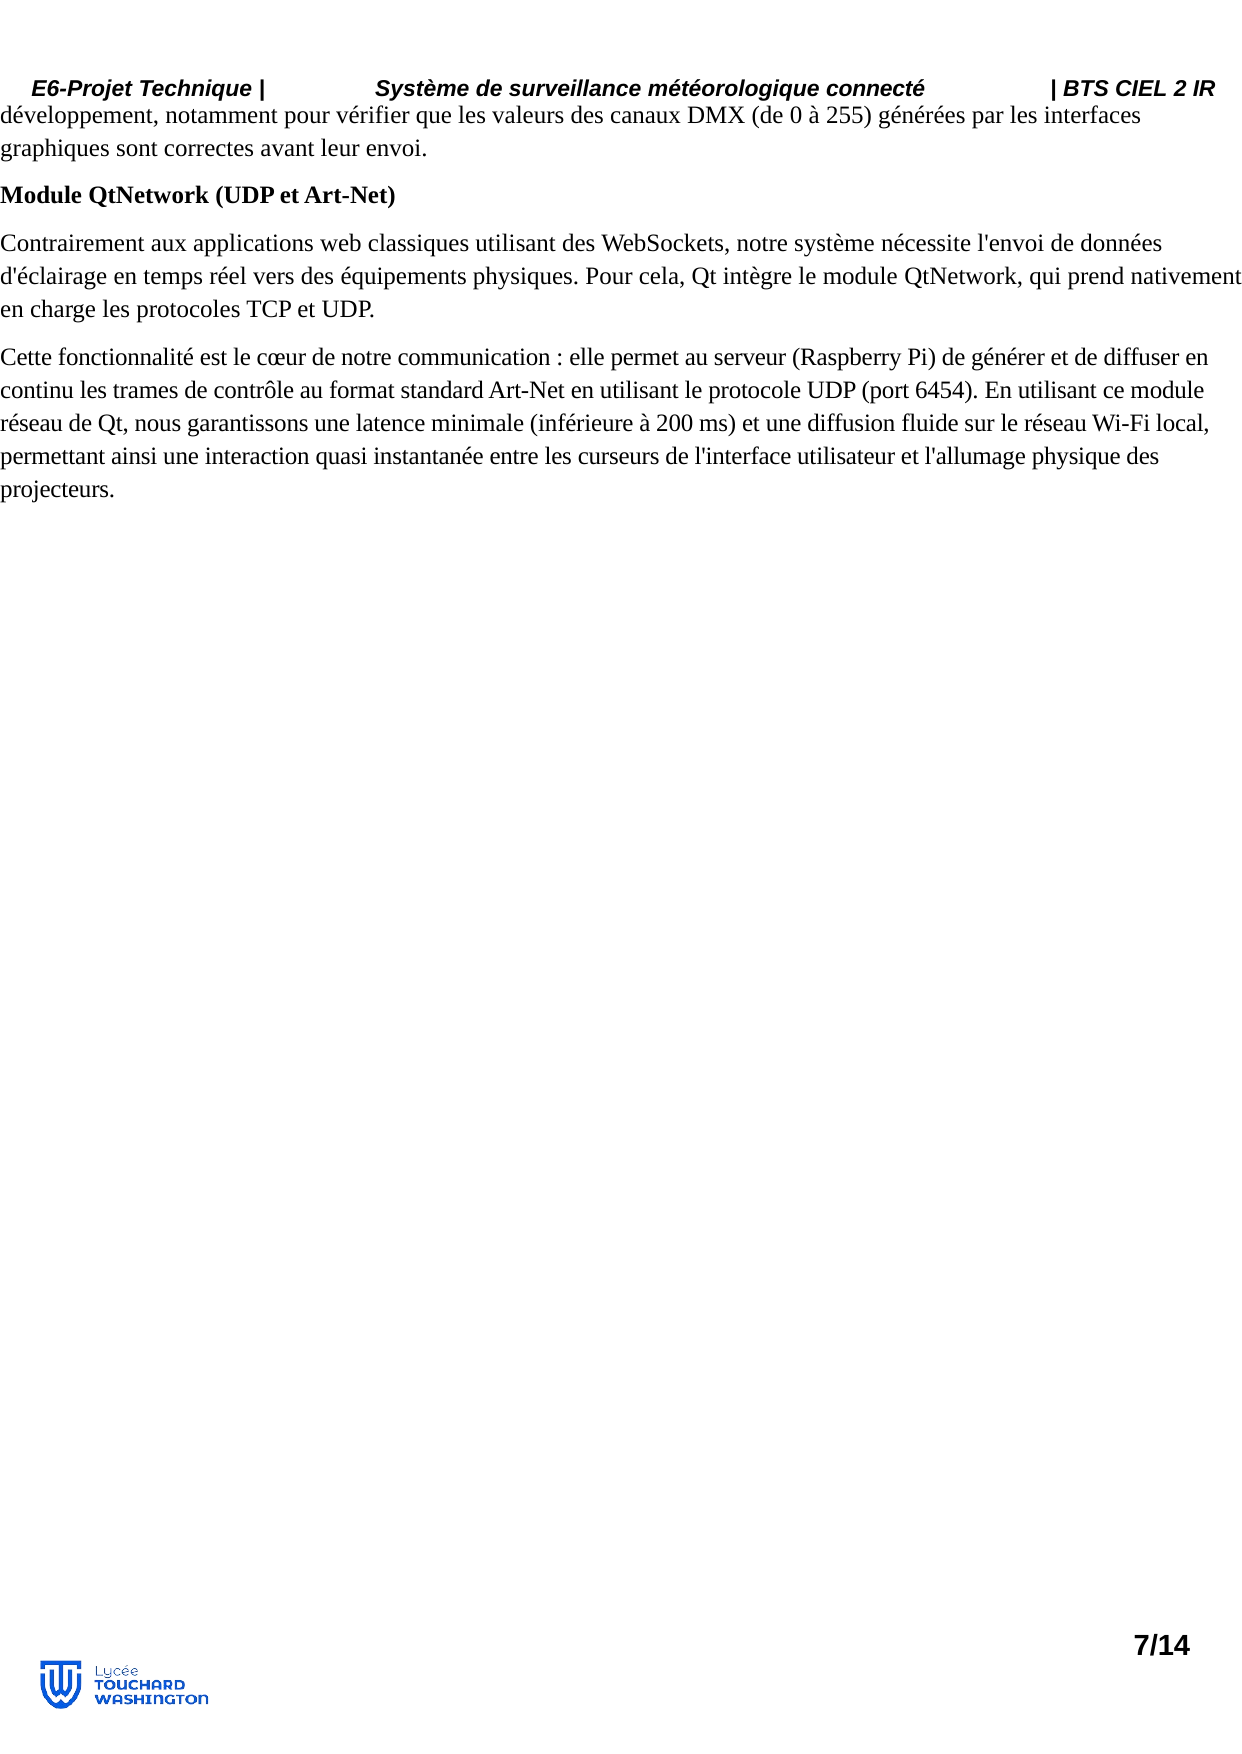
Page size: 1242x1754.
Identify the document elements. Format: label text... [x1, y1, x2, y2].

text Module QtNetwork (UDP et Art-Net) [0, 181, 1242, 209]
text Cette fonctionnalité est le cœur de notre communication : elle permet au serveur (Raspberry Pi) de générer et de diffuser en continu les trames de contrôle au format standard Art-Net en utilisant le protocole UDP (port 6454). En utilisant ce module réseau de Qt, nous garantissons une latence minimale (inférieure à 200 ms) et une diffusion fluide sur le réseau Wi-Fi local, permettant ainsi une interaction quasi instantanée entre les curseurs de l'interface utilisateur et l'allumage physique des projecteurs. [0, 342, 1242, 503]
text développement, notamment pour vérifier que les valeurs des canaux DMX (de 0 à 255) générées par les interfaces graphiques sont correctes avant leur envoi. [0, 100, 1242, 162]
text Contrairement aux applications web classiques utilisant des WebSockets, notre système nécessite l'envoi de données d'éclairage en temps réel vers des équipements physiques. Pour cela, Qt intègre le module QtNetwork, qui prend nativement en charge les protocoles TCP et UDP. [0, 228, 1242, 323]
picture [0, 1622, 249, 1747]
